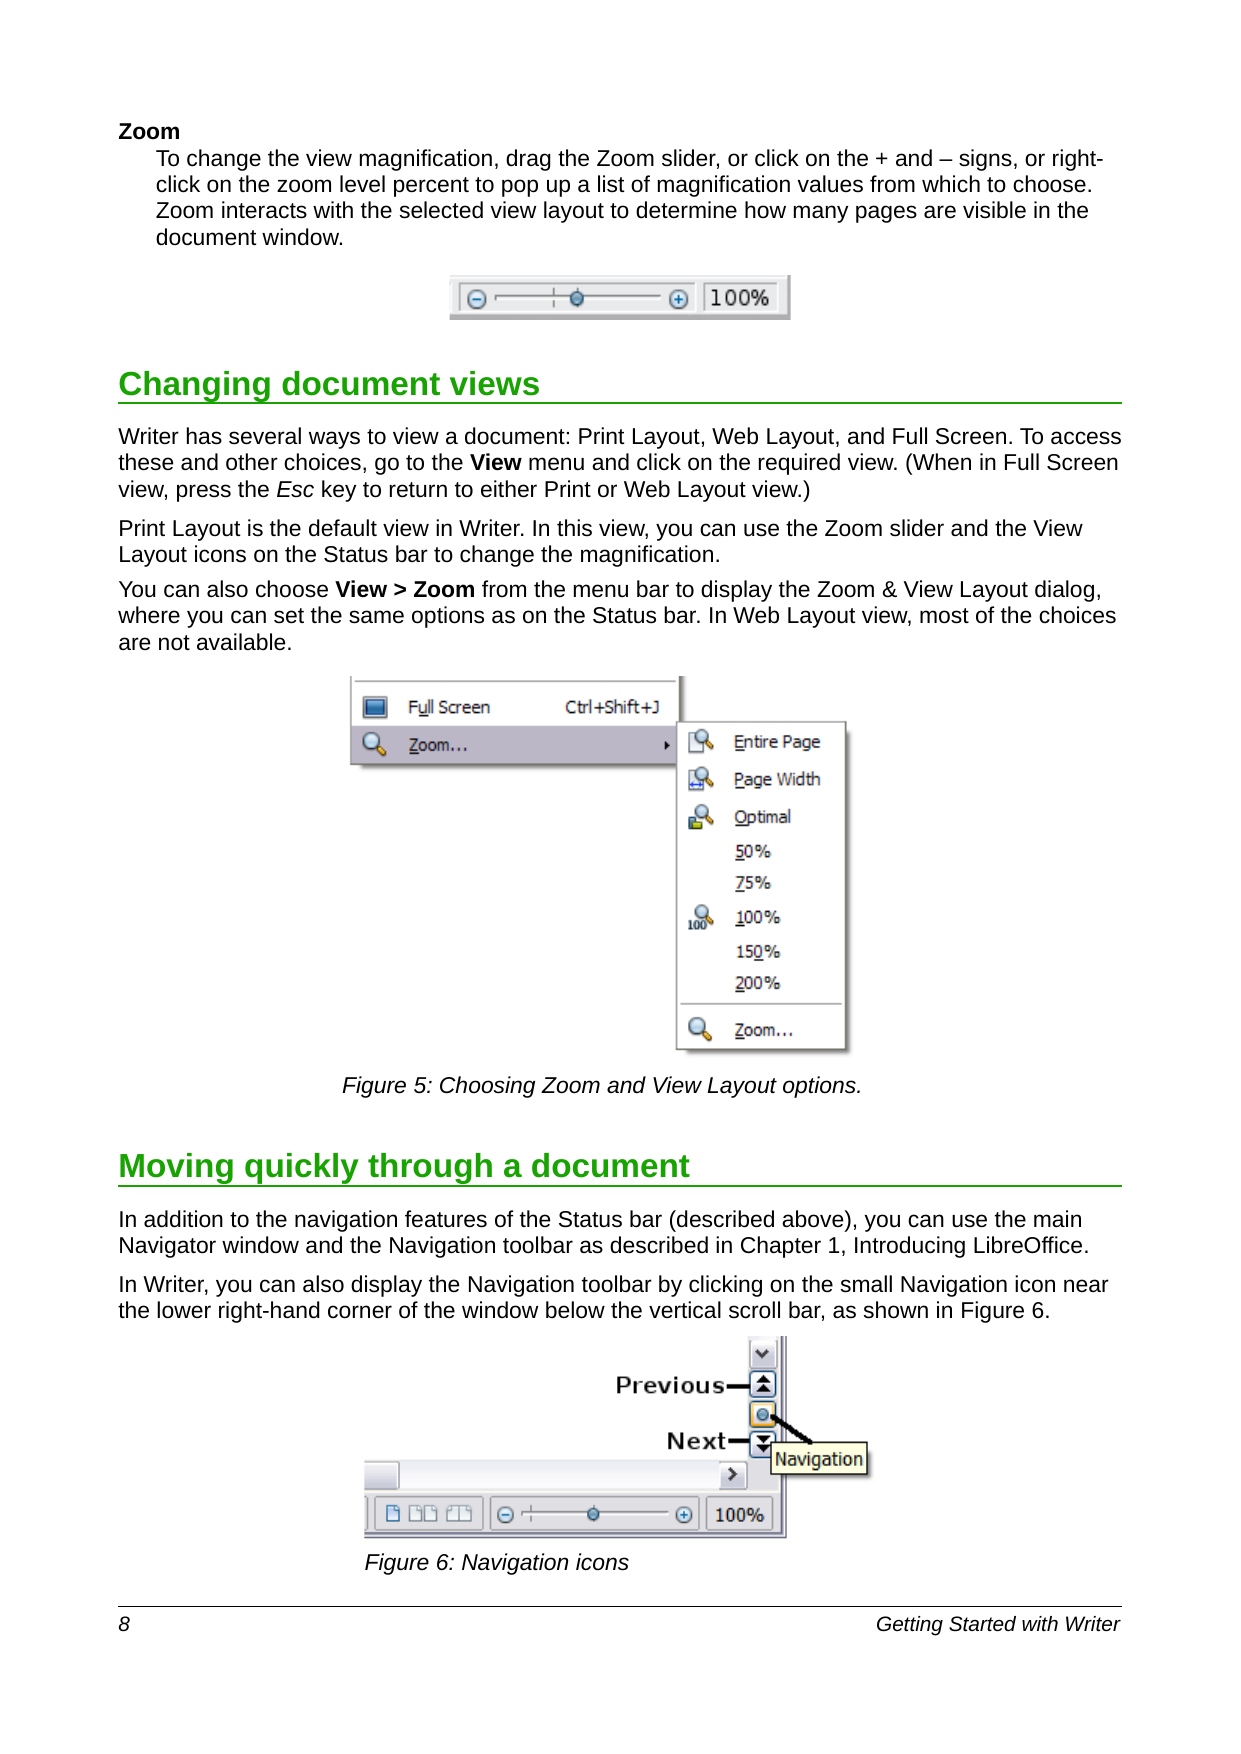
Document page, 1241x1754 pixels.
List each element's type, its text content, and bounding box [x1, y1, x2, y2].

text To change the view magnification, drag the Zoom slider, or click on the + and – signs, or right-click on the zoom level percent to pop up a list of magnification values from which to choose. Zoom interacts with the selected view layout to determine how many pages are visible in the document window. [156, 144, 1122, 250]
text Figure 5: Choosing Zoom and View Layout options. [342, 1072, 898, 1098]
text You can also choose View > Zoom from the menu bar to display the Zoom & View Layout dialog, where you can set the same options as on the Status bar. In Web Layout view, most of the choices are not available. [118, 576, 1122, 655]
text Figure 6: Navigation icons [364, 1549, 876, 1575]
picture [364, 1336, 877, 1543]
text In addition to the navigation features of the Status bar (described above), you can use the main Navigator window and the Navigation toolbar as described in Chapter 1, Introducing LibreOffice. [118, 1206, 1122, 1258]
subtitle Moving quickly through a document [118, 1146, 1122, 1185]
text In Writer, you can also display the Navigation toolbar by clicking on the small Navigation icon near the lower right-hand corner of the window below the vertical scroll bar, as shown in Figure 6. [118, 1271, 1122, 1323]
subtitle Changing document views [118, 364, 1122, 402]
text Zoom [118, 118, 1122, 144]
picture [341, 676, 864, 1066]
picture [449, 275, 791, 320]
text Print Layout is the default view in Writer. In this view, you can use the Zoom slider and the View Layout icons on the Status bar to change the magnification. [118, 514, 1122, 567]
text Writer has several ways to view a document: Print Layout, Web Layout, and Full Screen. To access these and other choices, go to the View menu and click on the required view. (When in Full Screen view, press the Esc key to return to either Print or Web Layout view.) [118, 423, 1122, 502]
